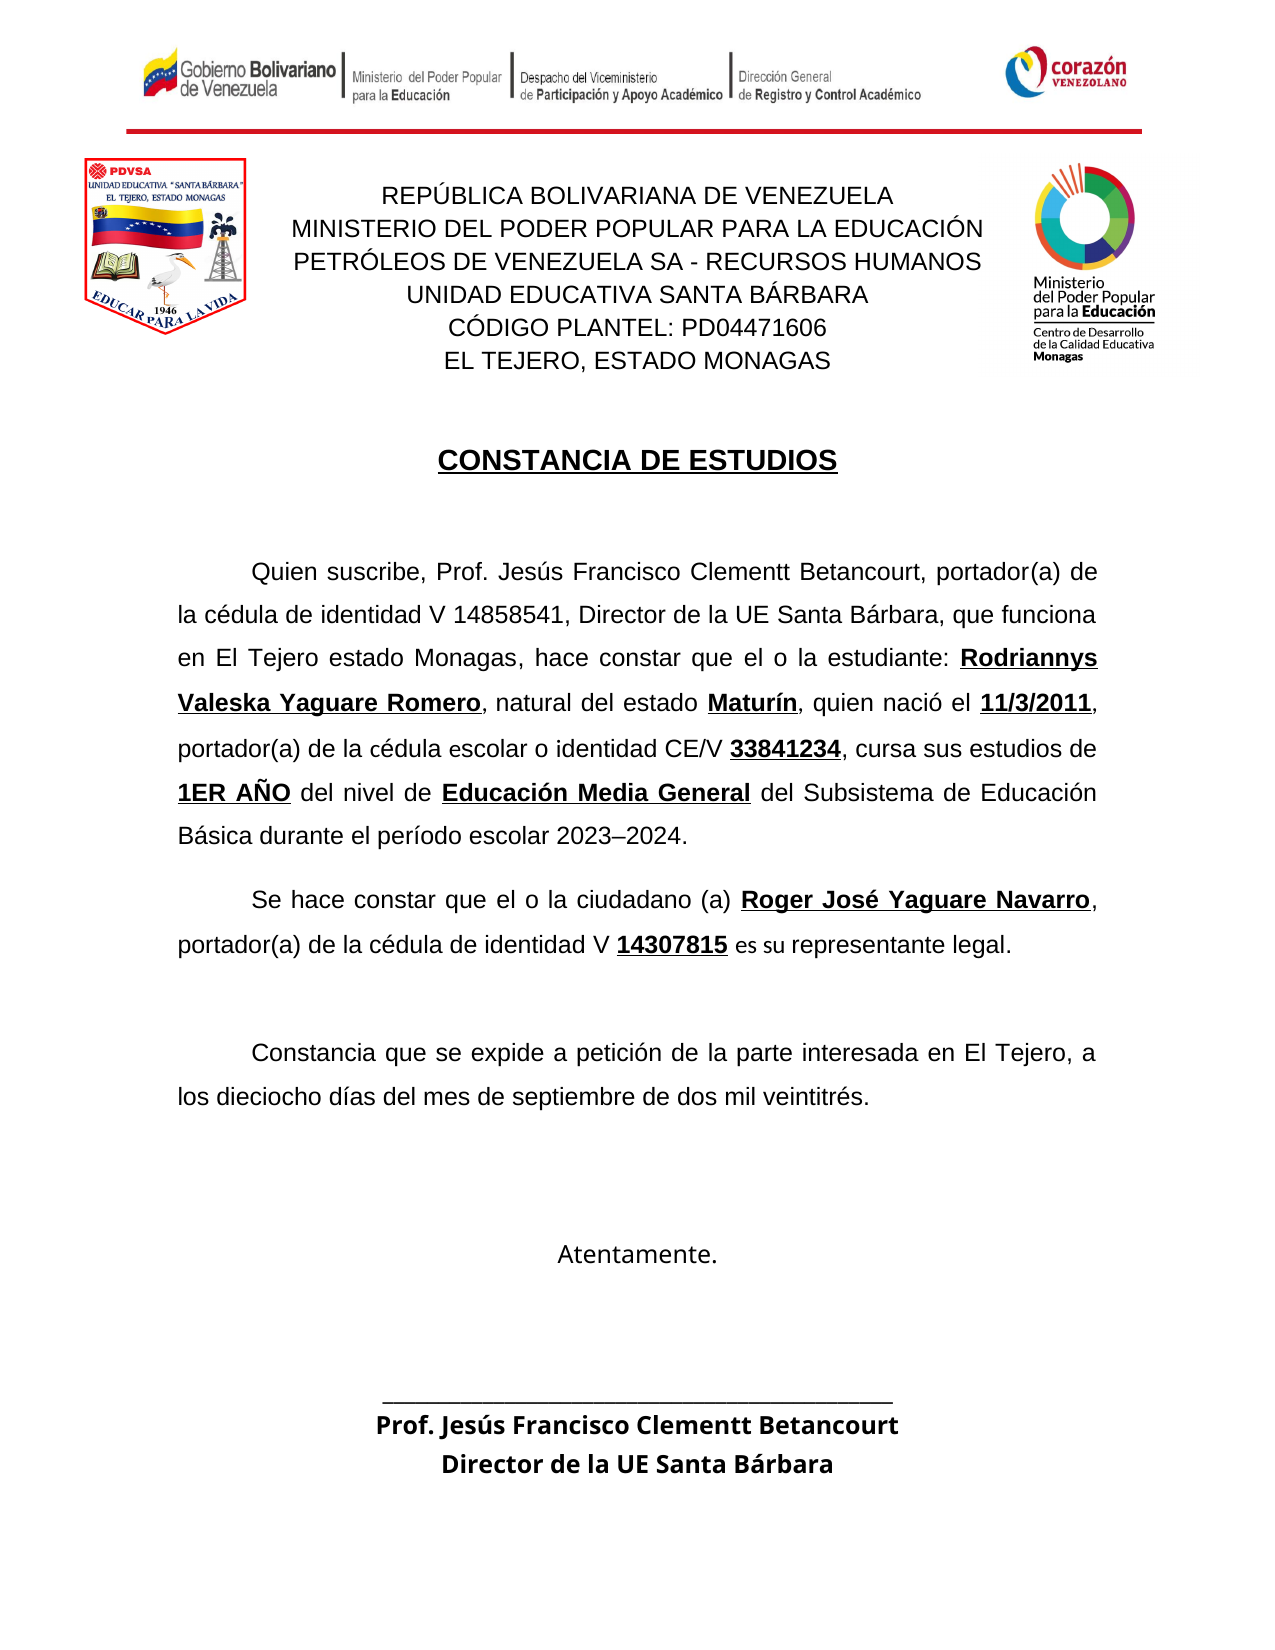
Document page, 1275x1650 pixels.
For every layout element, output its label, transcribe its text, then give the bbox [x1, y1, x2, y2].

text ______________________________________________ [177, 1373, 1098, 1407]
subtitle CONSTANCIA DE ESTUDIOS [177, 443, 1098, 476]
text Prof. Jesús Francisco Clementt Betancourt [177, 1407, 1098, 1441]
text UNIDAD EDUCATIVA SANTA BÁRBARA [252, 280, 978, 308]
picture [978, 153, 1200, 377]
text Se hace constar que el o la ciudadano (a) Roger José Yaguare Navarro, portador(a) de la cédula de identidad V 14307815 es su representante legal. [177, 885, 1098, 959]
subtitle PETRÓLEOS DE VENEZUELA SA - RECURSOS HUMANOS [252, 247, 978, 275]
subtitle REPÚBLICA BOLIVARIANA DE VENEZUELA [252, 181, 978, 209]
subtitle MINISTERIO DEL PODER POPULAR PARA LA EDUCACIÓN [252, 214, 978, 242]
text EL TEJERO, ESTADO MONAGAS [177, 346, 978, 374]
text Constancia que se expide a petición de la parte interesada en El Tejero, a los dieciocho días del mes de septiembre de dos mil veintitrés. [177, 1038, 1098, 1110]
text Quien suscribe, Prof. Jesús Francisco Clementt Betancourt, portador(a) de la cédula de identidad V 14858541, Director de la UE Santa Bárbara, que funciona en El Tejero estado Monagas, hace constar que el o la estudiante: Rodriannys Valeska Yaguare Romero, natural del estado Maturín, quien nació el 11/3/2011, portador(a) de la cédula escolar o identidad CE/V 33841234, cursa sus estudios de 1ER AÑO del nivel de Educación Media General del Subsistema de Educación Básica durante el período escolar 2023–2024. [177, 557, 1098, 849]
picture [79, 158, 252, 335]
picture [126, 11, 1142, 134]
text CÓDIGO PLANTEL: PD04471606 [177, 313, 978, 341]
text Director de la UE Santa Bárbara [177, 1447, 1098, 1481]
text Atentamente. [177, 1237, 1098, 1271]
